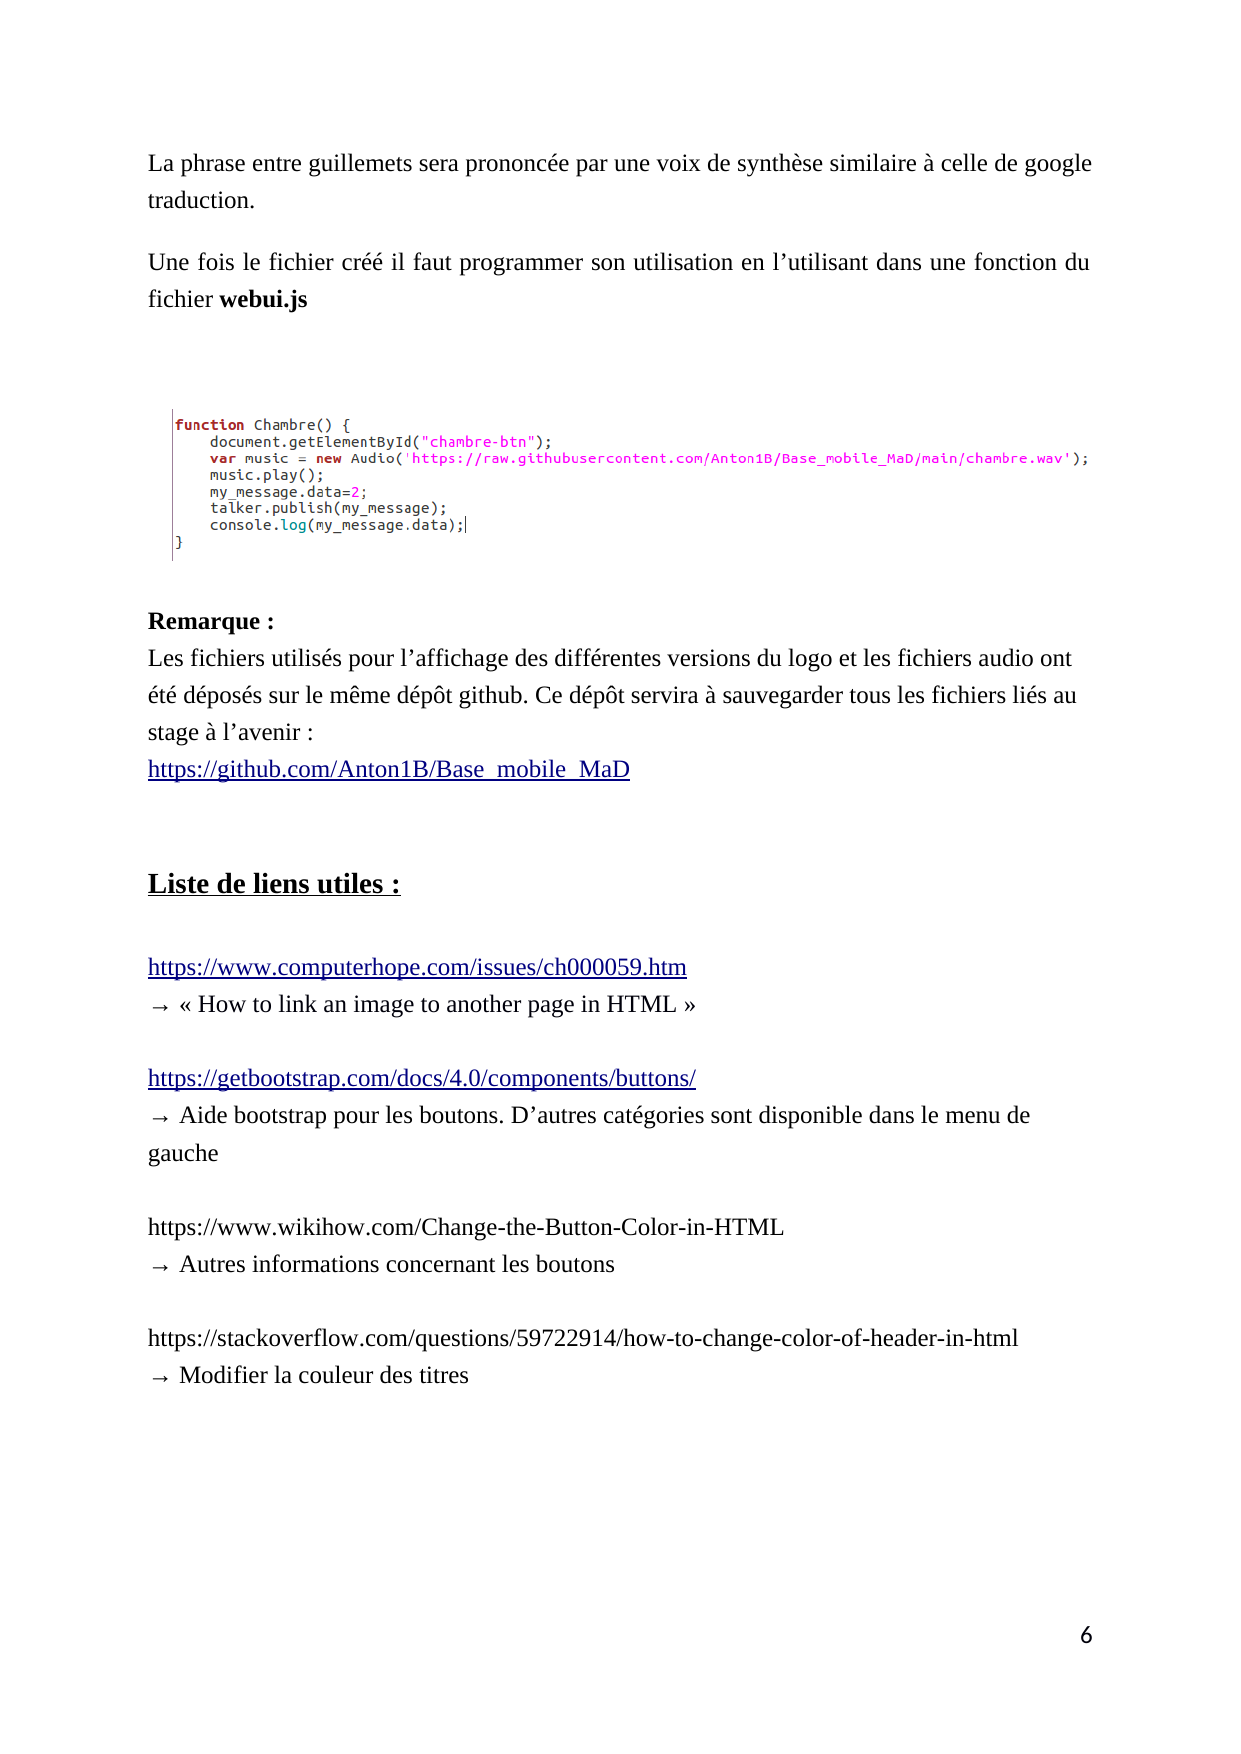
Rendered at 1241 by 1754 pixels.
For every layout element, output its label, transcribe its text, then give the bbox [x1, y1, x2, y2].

text Liste de liens utiles : [148, 866, 1092, 899]
text Remarque : [148, 606, 1092, 635]
text La phrase entre guillemets sera prononcée par une voix de synthèse similaire à celle de google traduction. [148, 148, 1092, 213]
picture [384, 412, 452, 497]
text https://www.wikihow.com/Change-the-Button-Color-in-HTML [148, 1212, 1092, 1241]
text https://www.computerhope.com/issues/ch000059.htm [148, 952, 1092, 981]
text → Autres informations concernant les boutons [148, 1249, 1092, 1278]
text https://stackoverflow.com/questions/59722914/how-to-change-color-of-header-in-html [148, 1323, 1092, 1352]
text → « How to link an image to another page in HTML » [148, 989, 1092, 1018]
text https://github.com/Anton1B/Base_mobile_MaD [148, 754, 1092, 783]
text Les fichiers utilisés pour l’affichage des différentes versions du logo et les fichiers audio ont été déposés sur le même dépôt github. Ce dépôt servira à sauvegarder tous les fichiers liés au stage à l’avenir : [148, 643, 1092, 746]
text Une fois le fichier créé il faut programmer son utilisation en l’utilisant dans une fonction du fichier webui.js [148, 247, 1092, 313]
text → Aide bootstrap pour les boutons. D’autres catégories sont disponible dans le menu de gauche [148, 1101, 1092, 1166]
text → Modifier la couleur des titres [148, 1360, 1092, 1389]
text https://getbootstrap.com/docs/4.0/components/buttons/ [148, 1063, 1092, 1092]
picture [172, 409, 306, 561]
